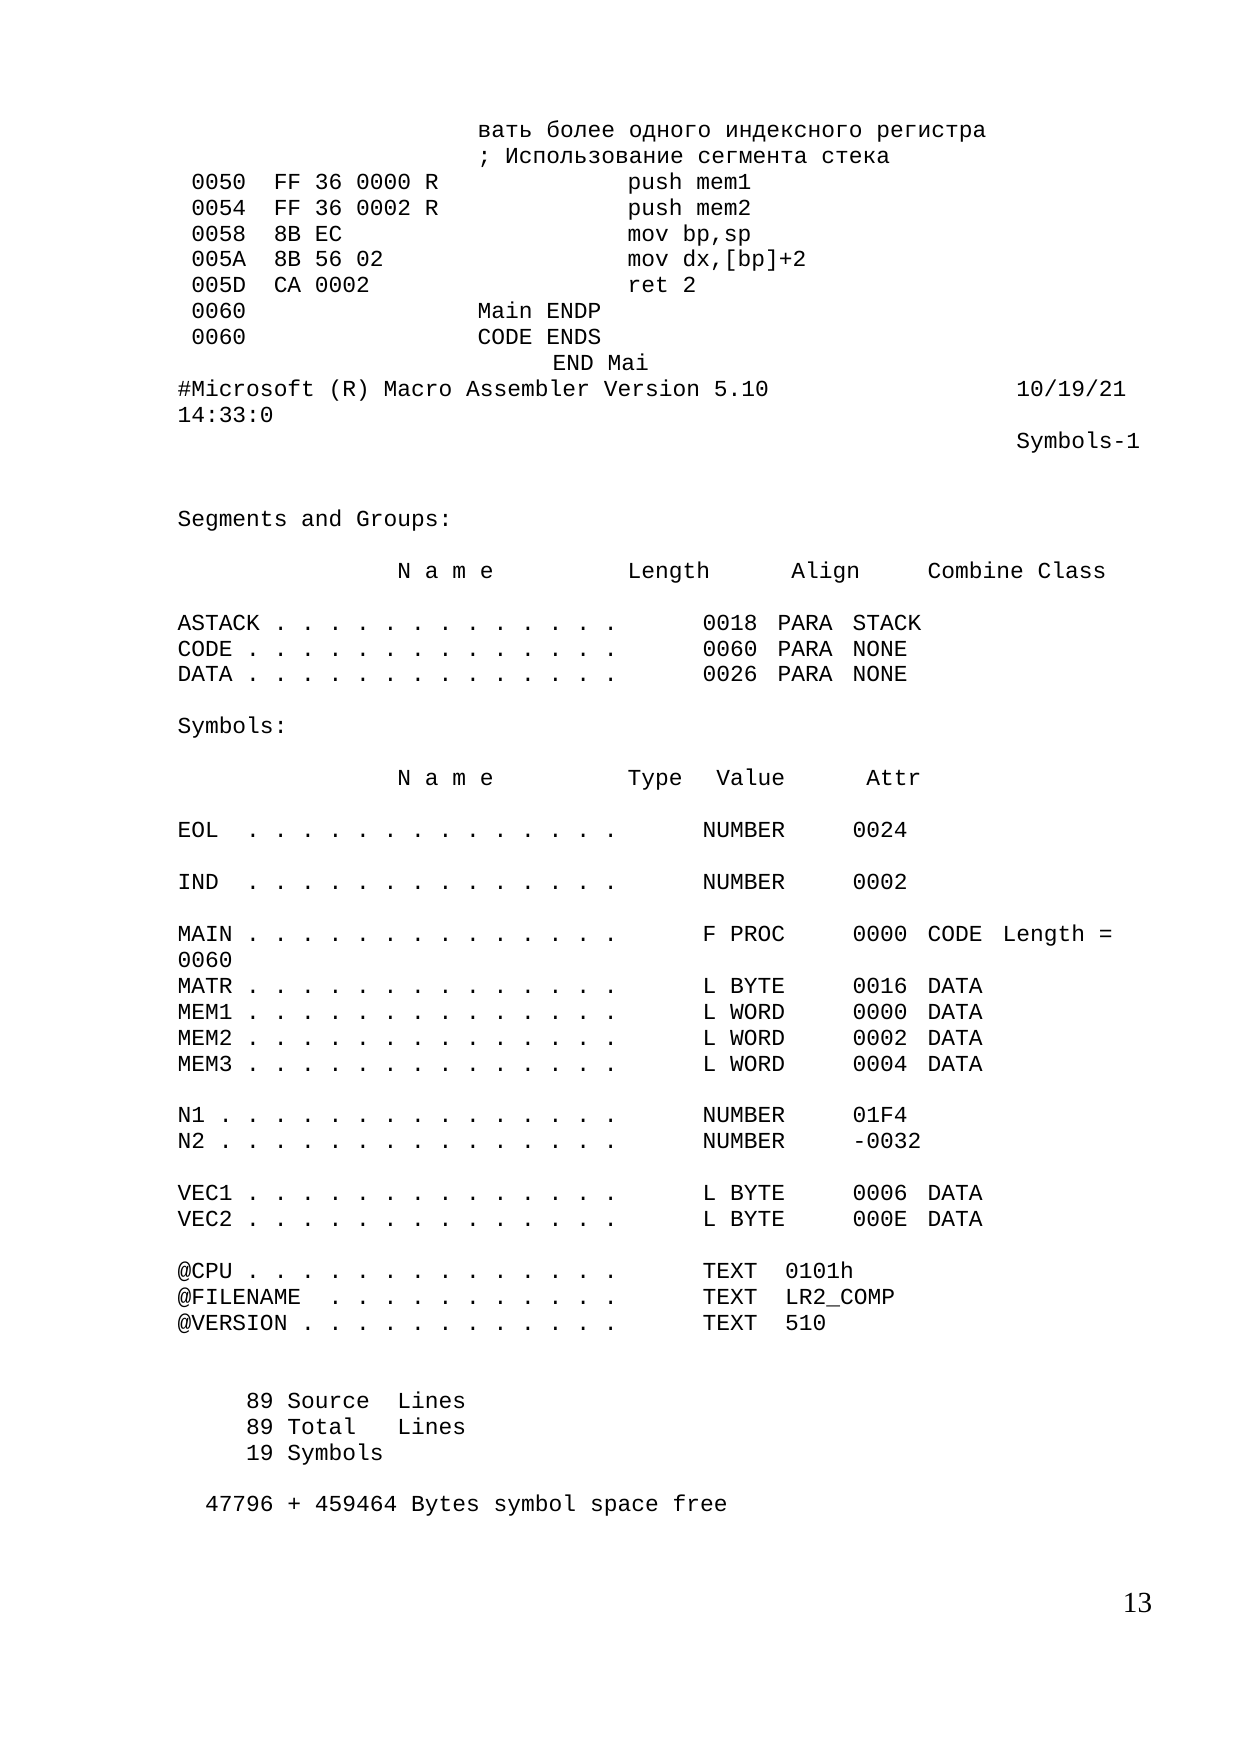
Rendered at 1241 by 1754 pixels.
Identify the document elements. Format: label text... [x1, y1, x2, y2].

text MEM2 . . . . . . . . . . . . . . L WORD 0002 DATA [177, 1026, 1152, 1052]
text вать более одного индексного регистра [177, 118, 1152, 144]
text MAIN . . . . . . . . . . . . . . F PROC 0000 CODE Length = 0060 [177, 922, 1152, 974]
text @CPU . . . . . . . . . . . . . . TEXT 0101h [177, 1259, 1152, 1285]
text IND . . . . . . . . . . . . . . NUMBER 0002 [177, 870, 1152, 896]
text 89 Total Lines [177, 1415, 1152, 1441]
text 0050 FF 36 0000 R push mem1 [177, 170, 1152, 196]
text N1 . . . . . . . . . . . . . . . NUMBER 01F4 [177, 1104, 1152, 1130]
text N a m e Length Align Combine Class [177, 559, 1152, 585]
text MEM3 . . . . . . . . . . . . . . L WORD 0004 DATA [177, 1052, 1152, 1078]
text 005A 8B 56 02 mov dx,[bp]+2 [177, 248, 1152, 274]
text CODE . . . . . . . . . . . . . . 0060 PARA NONE [177, 637, 1152, 663]
text MEM1 . . . . . . . . . . . . . . L WORD 0000 DATA [177, 1000, 1152, 1026]
text N a m e Type Value Attr [177, 767, 1152, 792]
text 47796 + 459464 Bytes symbol space free [177, 1493, 1152, 1519]
text 005D CA 0002 ret 2 [177, 274, 1152, 300]
text MATR . . . . . . . . . . . . . . L BYTE 0016 DATA [177, 974, 1152, 1000]
text @FILENAME . . . . . . . . . . . TEXT LR2_COMP [177, 1285, 1152, 1311]
text Segments and Groups: [177, 507, 1152, 533]
text ; Использование сегмента стека [177, 144, 1152, 170]
text END Mai [177, 352, 1152, 377]
text VEC1 . . . . . . . . . . . . . . L BYTE 0006 DATA [177, 1182, 1152, 1207]
text ASTACK . . . . . . . . . . . . . 0018 PARA STACK [177, 611, 1152, 637]
text EOL . . . . . . . . . . . . . . NUMBER 0024 [177, 818, 1152, 844]
text 89 Source Lines [177, 1389, 1152, 1415]
text Symbols-1 [177, 429, 1152, 455]
text 19 Symbols [177, 1441, 1152, 1467]
text @VERSION . . . . . . . . . . . . TEXT 510 [177, 1311, 1152, 1337]
text N2 . . . . . . . . . . . . . . . NUMBER -0032 [177, 1130, 1152, 1156]
text 0060 Main ENDP [177, 300, 1152, 326]
text #Microsoft (R) Macro Assembler Version 5.10 10/19/21 14:33:0 [177, 377, 1152, 429]
text Symbols: [177, 715, 1152, 741]
text DATA . . . . . . . . . . . . . . 0026 PARA NONE [177, 663, 1152, 689]
text VEC2 . . . . . . . . . . . . . . L BYTE 000E DATA [177, 1207, 1152, 1233]
text 0058 8B EC mov bp,sp [177, 222, 1152, 248]
text 0054 FF 36 0002 R push mem2 [177, 196, 1152, 222]
text 0060 CODE ENDS [177, 326, 1152, 352]
